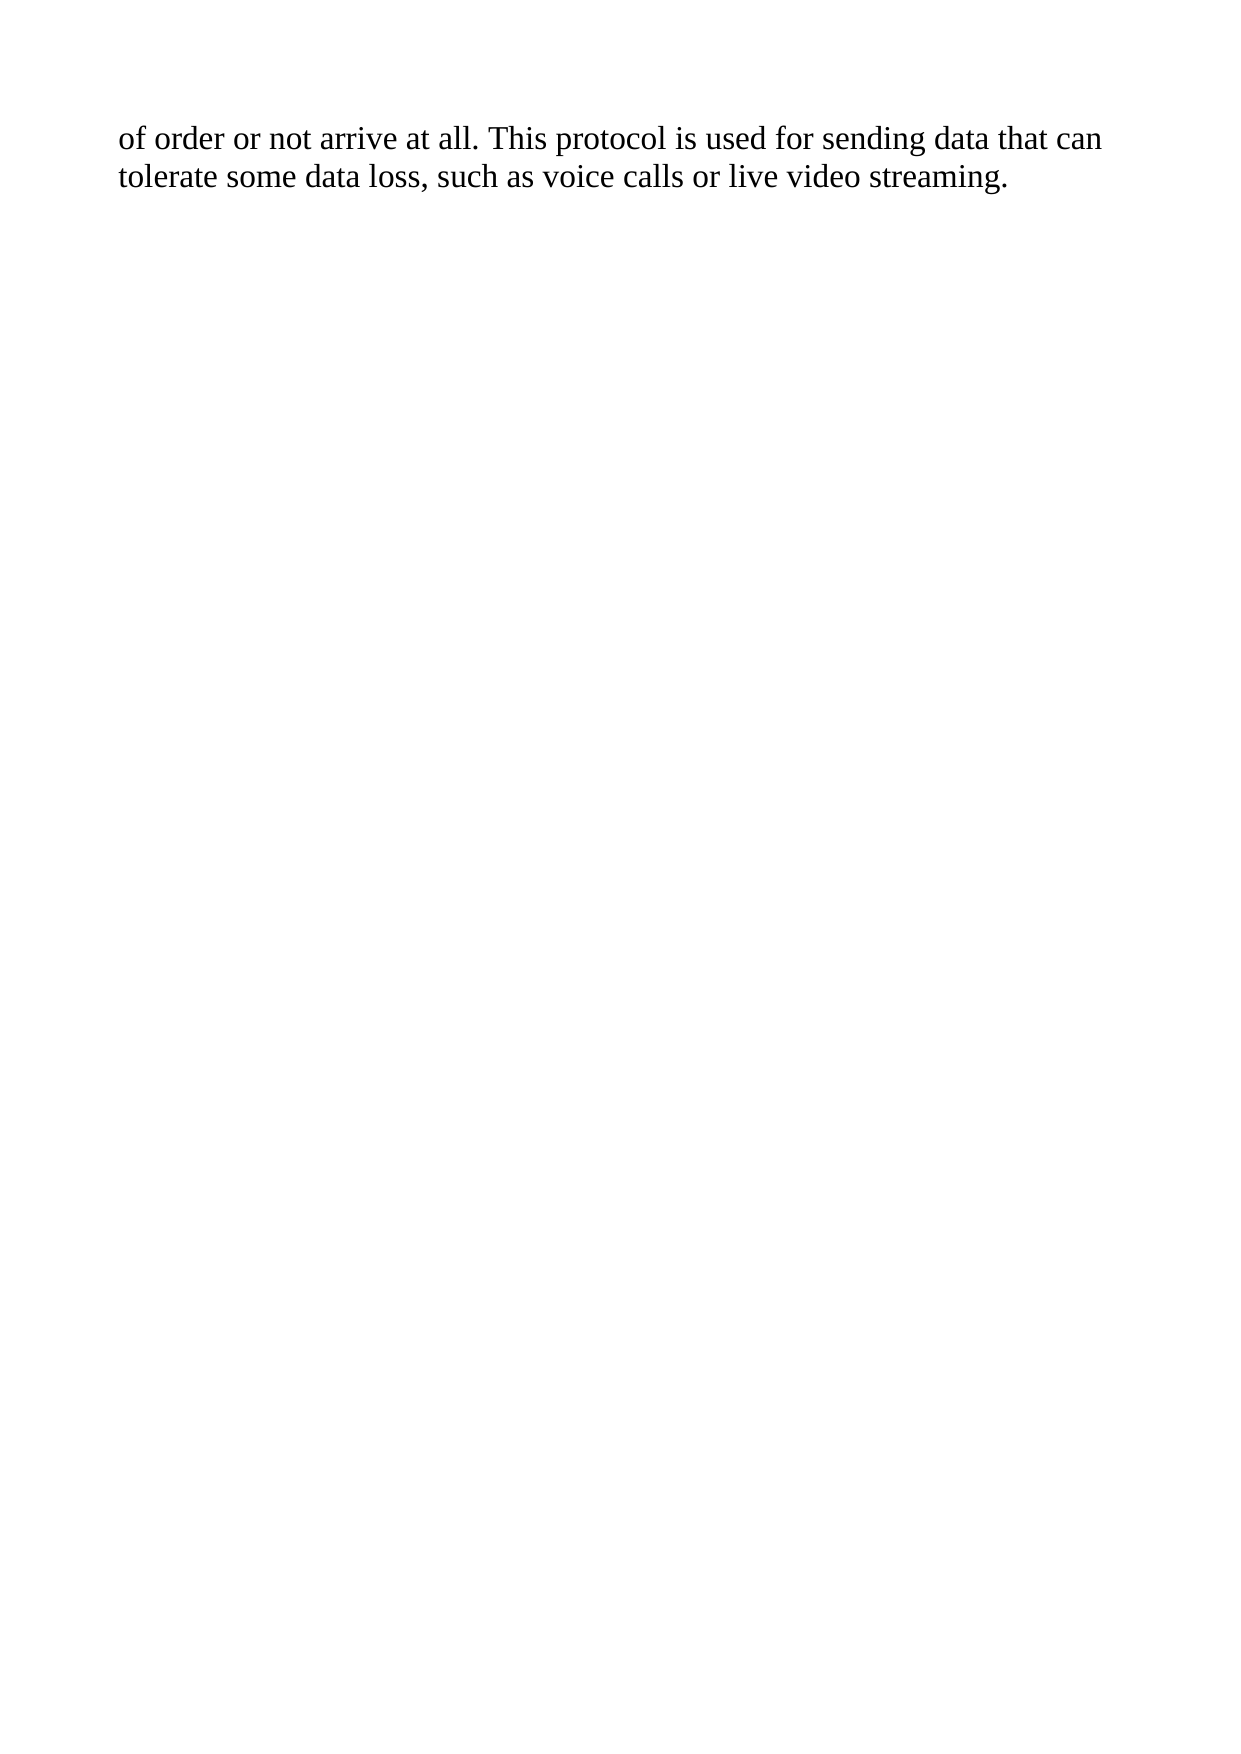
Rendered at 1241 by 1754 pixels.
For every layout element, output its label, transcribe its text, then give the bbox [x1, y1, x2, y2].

text of order or not arrive at all. This protocol is used for sending data that can tolerate some data loss, such as voice calls or live video streaming. [118, 118, 1122, 195]
